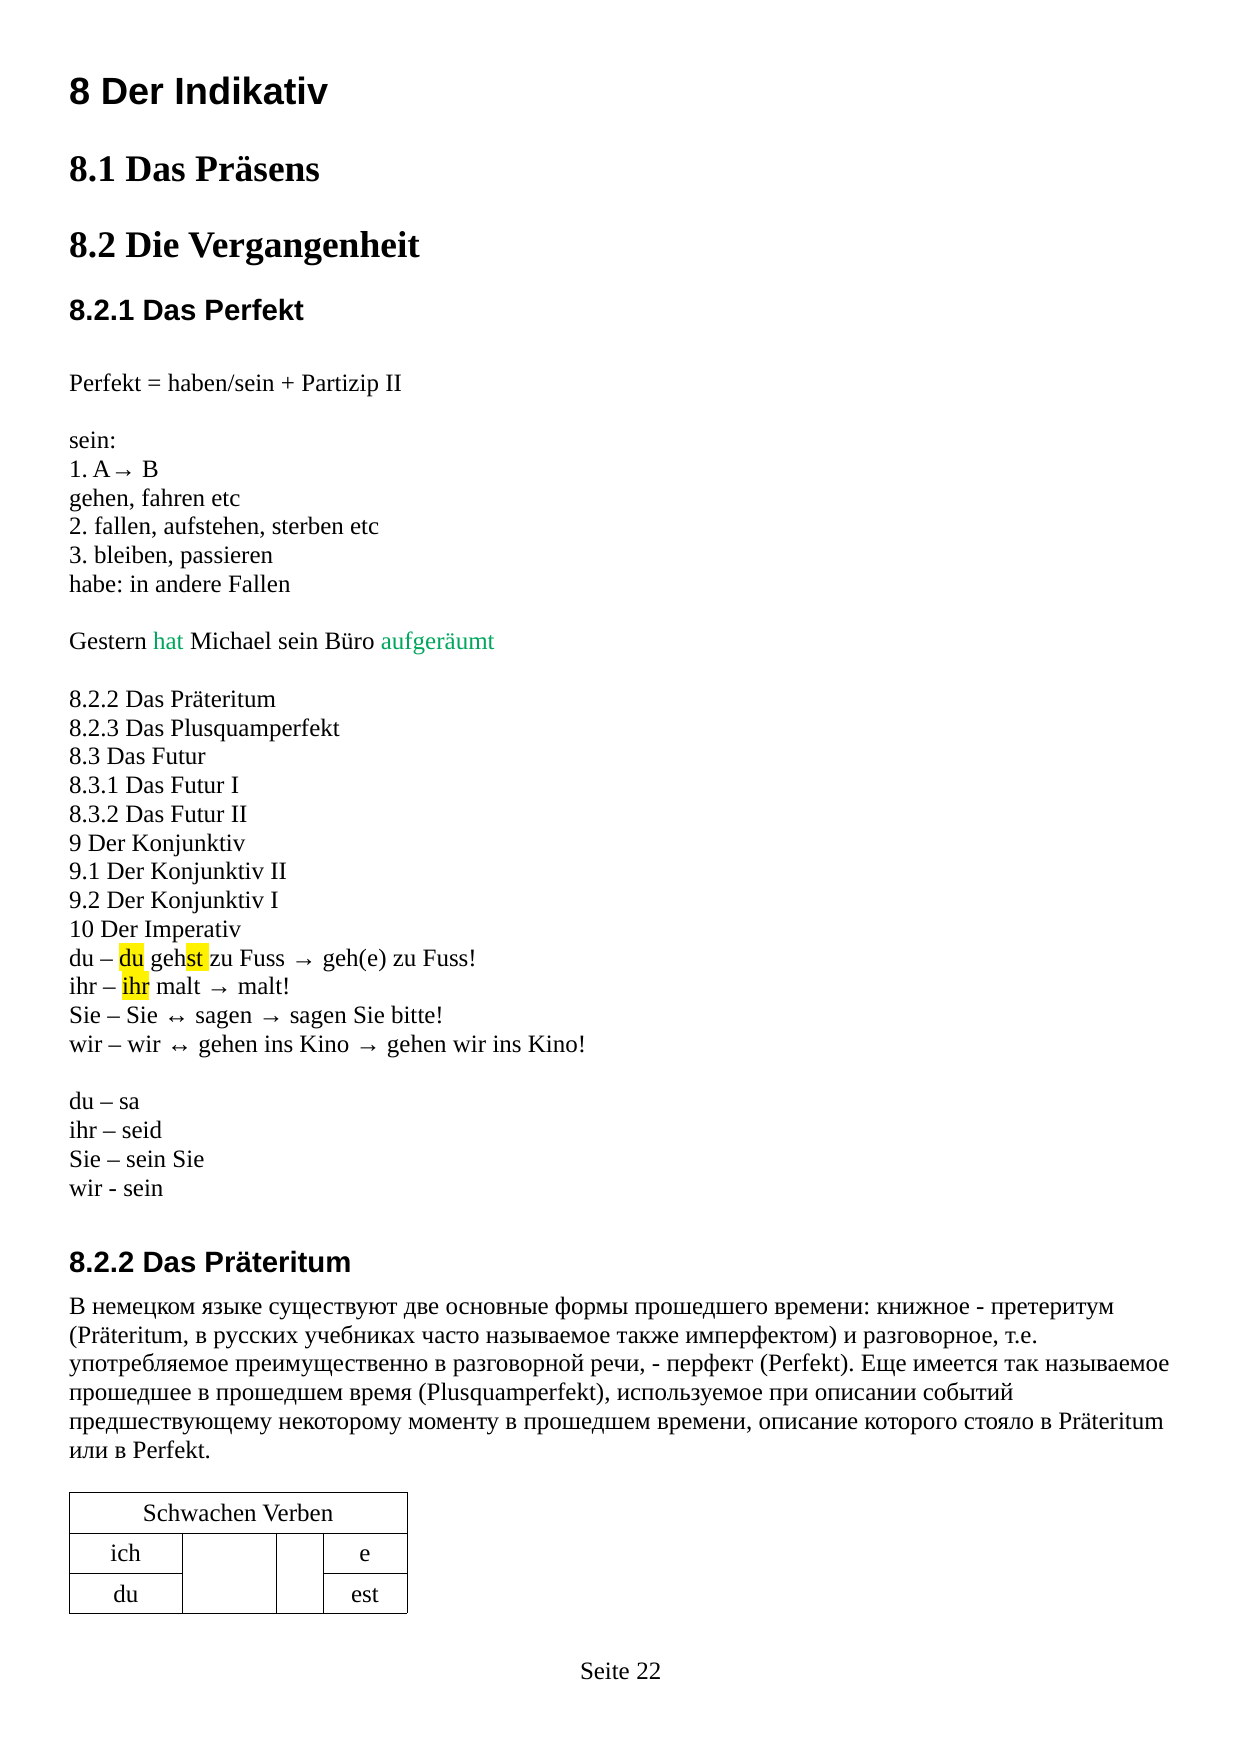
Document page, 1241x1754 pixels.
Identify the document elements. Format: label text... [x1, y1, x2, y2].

text 9.1 Der Konjunktiv II [69, 856, 1172, 885]
text Perfekt = haben/sein + Partizip II [69, 368, 1172, 396]
text 9.2 Der Konjunktiv I [69, 885, 1172, 914]
text 9 Der Konjunktiv [69, 828, 1172, 856]
table_header Schwachen Verben [70, 1493, 407, 1532]
subtitle 8.2.2 Das Präteritum [69, 1245, 1172, 1278]
text wir - sein [69, 1173, 1172, 1201]
text wir – wir ↔ gehen ins Kino → gehen wir ins Kino! [69, 1029, 1172, 1058]
subtitle 8 Der Indikativ [69, 69, 1172, 113]
text В немецком языке существуют две основные формы прошедшего времени: книжное - претеритум (Präteritum, в русских учебниках часто называемое также имперфектом) и разговорное, т.е. употребляемое преимущественно в разговорной речи, - перфект (Perfekt). Еще имеется так называемое прошедшее в прошедшем время (Plusquamperfekt), используемое при описании событий предшествующему некоторому моменту в прошедшем времени, описание которого стояло в Präteritum или в Perfekt. [69, 1291, 1172, 1463]
text du – du gehst zu Fuss → geh(e) zu Fuss! [69, 943, 1172, 971]
text 8.3.2 Das Futur II [69, 799, 1172, 828]
table_cell e [324, 1534, 407, 1573]
text Sie – sein Sie [69, 1144, 1172, 1173]
table_cell du [70, 1574, 182, 1613]
table_cell est [324, 1574, 407, 1613]
text 8.2.2 Das Präteritum [69, 684, 1172, 713]
table_cell [183, 1534, 276, 1613]
text gehen, fahren etc [69, 483, 1172, 511]
text habe: in andere Fallen [69, 569, 1172, 598]
text du – sa [69, 1086, 1172, 1115]
text Sie – Sie ↔ sagen → sagen Sie bitte! [69, 1000, 1172, 1029]
subtitle 8.1 Das Präsens [69, 146, 1172, 189]
text 1. A→ B [69, 454, 1172, 483]
text sein: [69, 425, 1172, 454]
text 8.3 Das Futur [69, 741, 1172, 770]
text ihr – ihr malt → malt! [69, 971, 1172, 1000]
subtitle 8.2.1 Das Perfekt [69, 293, 1172, 326]
subtitle 8.2 Die Vergangenheit [69, 222, 1172, 266]
text 3. bleiben, passieren [69, 540, 1172, 569]
text ihr – seid [69, 1115, 1172, 1144]
text 2. fallen, aufstehen, sterben etc [69, 511, 1172, 540]
text Gestern hat Michael sein Büro aufgeräumt [69, 626, 1172, 655]
text 10 Der Imperativ [69, 914, 1172, 943]
table_cell [277, 1534, 323, 1613]
text 8.3.1 Das Futur I [69, 770, 1172, 799]
text 8.2.3 Das Plusquamperfekt [69, 713, 1172, 741]
table_cell ich [70, 1534, 182, 1573]
